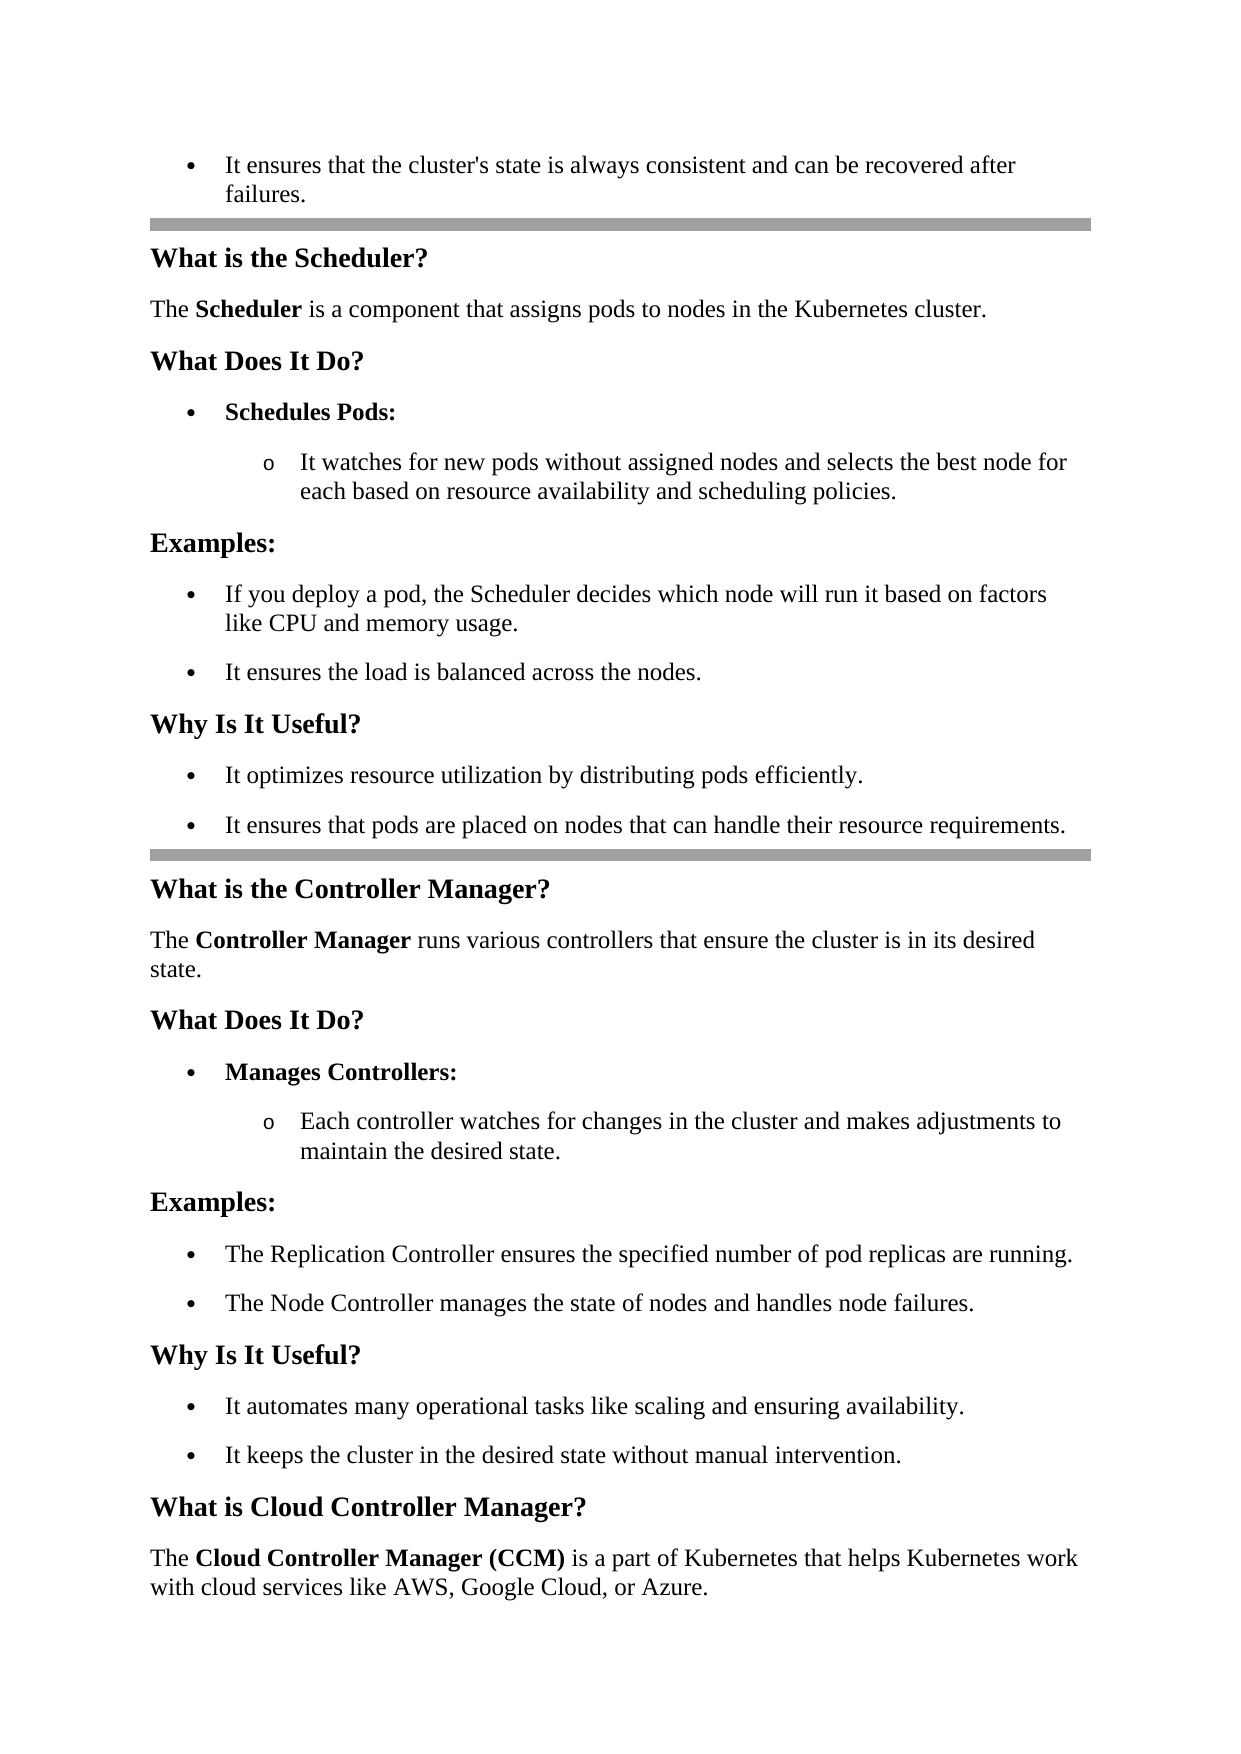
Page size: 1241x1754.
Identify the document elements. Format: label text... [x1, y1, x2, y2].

text Why Is It Useful? [150, 707, 1090, 739]
text The Controller Manager runs various controllers that ensure the cluster is in its desired state. [150, 925, 1090, 983]
list It keeps the cluster in the desired state without manual intervention. [187, 1441, 1090, 1469]
list The Node Controller manages the state of nodes and handles node failures. [187, 1288, 1090, 1317]
list Schedules Pods: [187, 397, 1090, 426]
list It ensures that pods are placed on nodes that can handle their resource requirements. [187, 810, 1090, 838]
list Manages Controllers: [187, 1057, 1090, 1085]
text What Does It Do? [150, 1003, 1090, 1036]
list It automates many operational tasks like scaling and ensuring availability. [187, 1391, 1090, 1420]
list Each controller watches for changes in the cluster and makes adjustments to maintain the desired state. [262, 1106, 1090, 1164]
text What is the Controller Manager? [150, 872, 1090, 904]
list The Replication Controller ensures the specified number of pod replicas are running. [187, 1239, 1090, 1267]
text Examples: [150, 1185, 1090, 1218]
text Examples: [150, 526, 1090, 558]
list If you deploy a pod, the Scheduler decides which node will run it based on factors like CPU and memory usage. [187, 579, 1090, 636]
text What is Cloud Controller Manager? [150, 1490, 1090, 1523]
text The Cloud Controller Manager (CCM) is a part of Kubernetes that helps Kubernetes work with cloud services like AWS, Google Cloud, or Azure. [150, 1543, 1090, 1601]
text What Does It Do? [150, 344, 1090, 376]
text Why Is It Useful? [150, 1338, 1090, 1370]
list It ensures the load is balanced across the nodes. [187, 657, 1090, 686]
text What is the Scheduler? [150, 241, 1090, 273]
list It ensures that the cluster's state is always consistent and can be recovered after failures. [187, 150, 1090, 207]
text The Scheduler is a component that assigns pods to nodes in the Kubernetes cluster. [150, 294, 1090, 323]
list It optimizes resource utilization by distributing pods efficiently. [187, 760, 1090, 789]
list It watches for new pods without assigned nodes and selects the best node for each based on resource availability and scheduling policies. [262, 447, 1090, 505]
